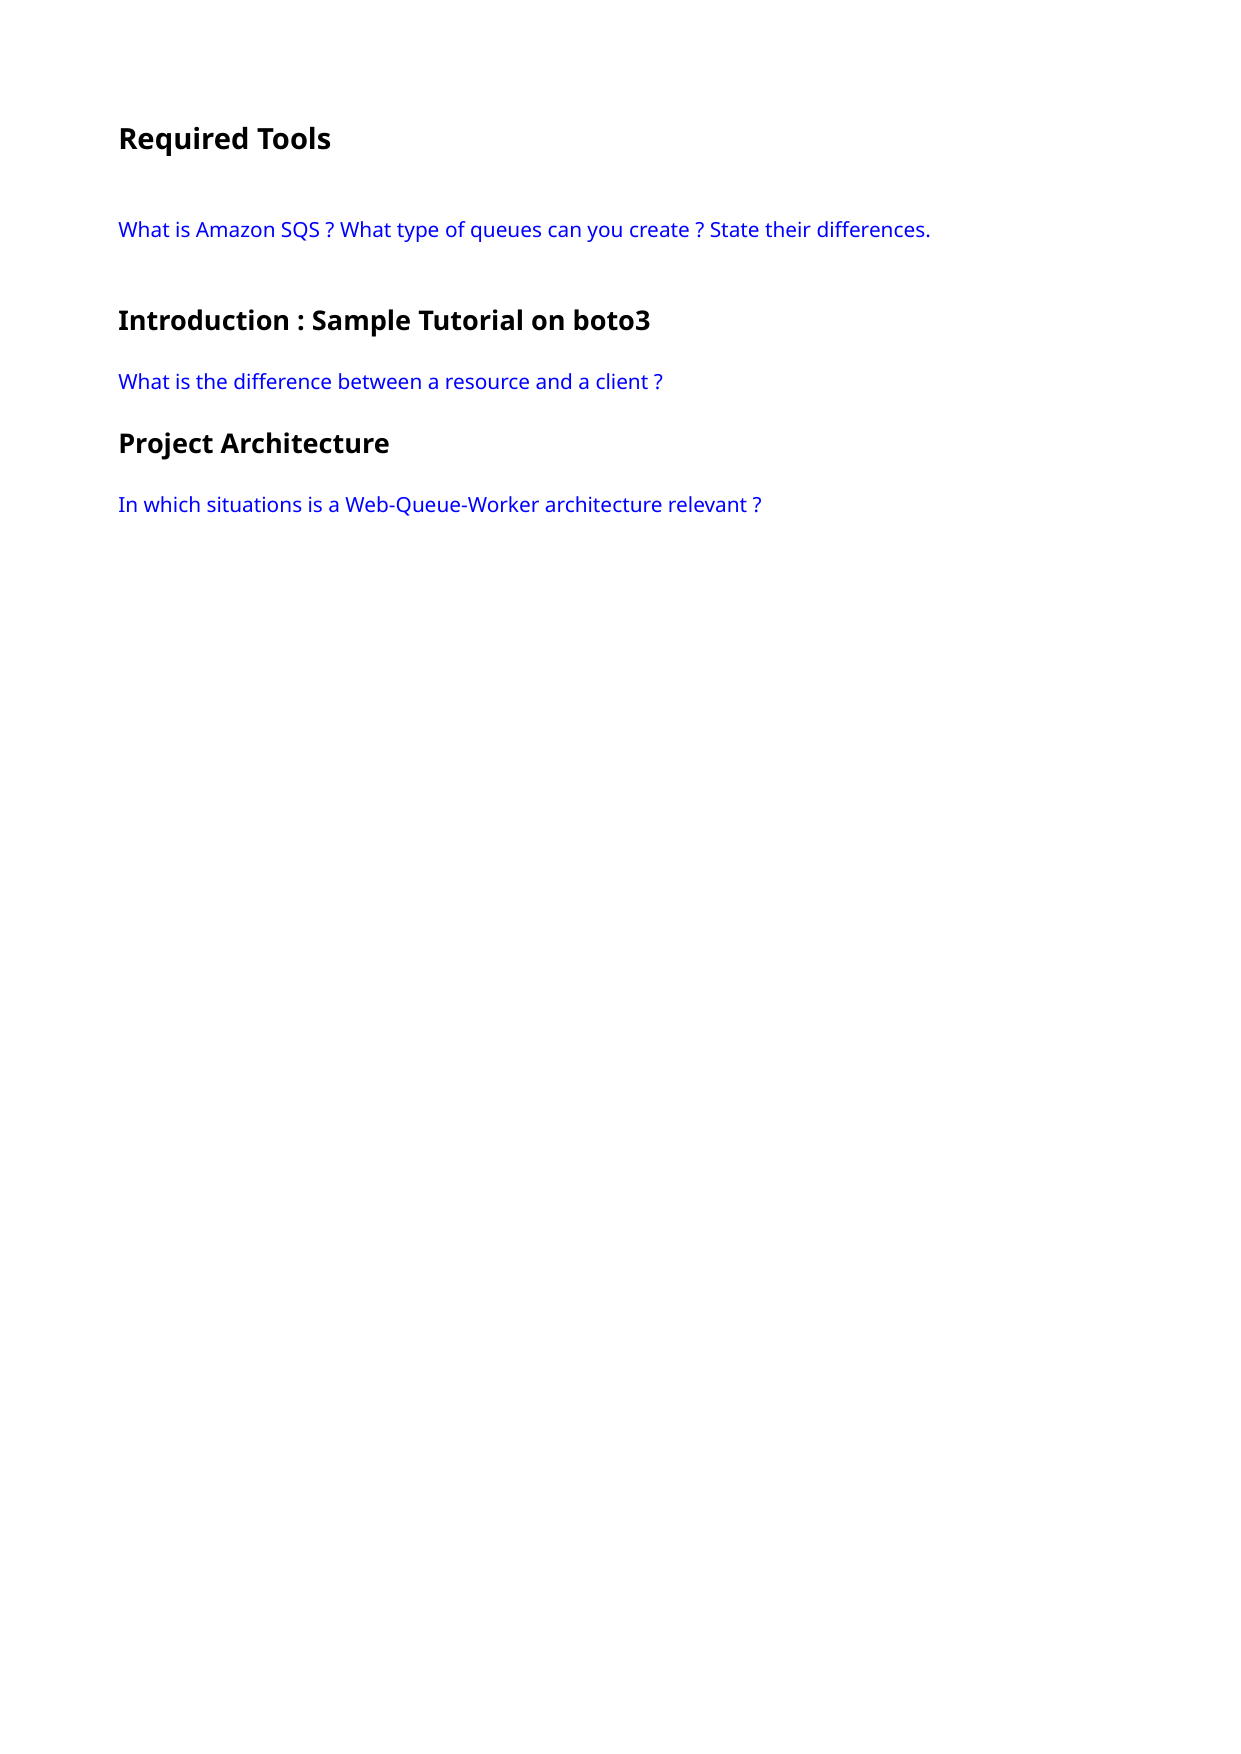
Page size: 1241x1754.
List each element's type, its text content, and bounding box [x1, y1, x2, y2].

text What is the difference between a resource and a client ? [118, 367, 1122, 395]
text What is Amazon SQS ? What type of queues can you create ? State their differences. [118, 215, 1122, 244]
text Required Tools [118, 118, 1122, 158]
text In which situations is a Web-Queue-Worker architecture relevant ? [118, 490, 1122, 518]
text Introduction : Sample Tutorial on boto3 [118, 301, 1122, 338]
text Project Architecture [118, 424, 1122, 461]
